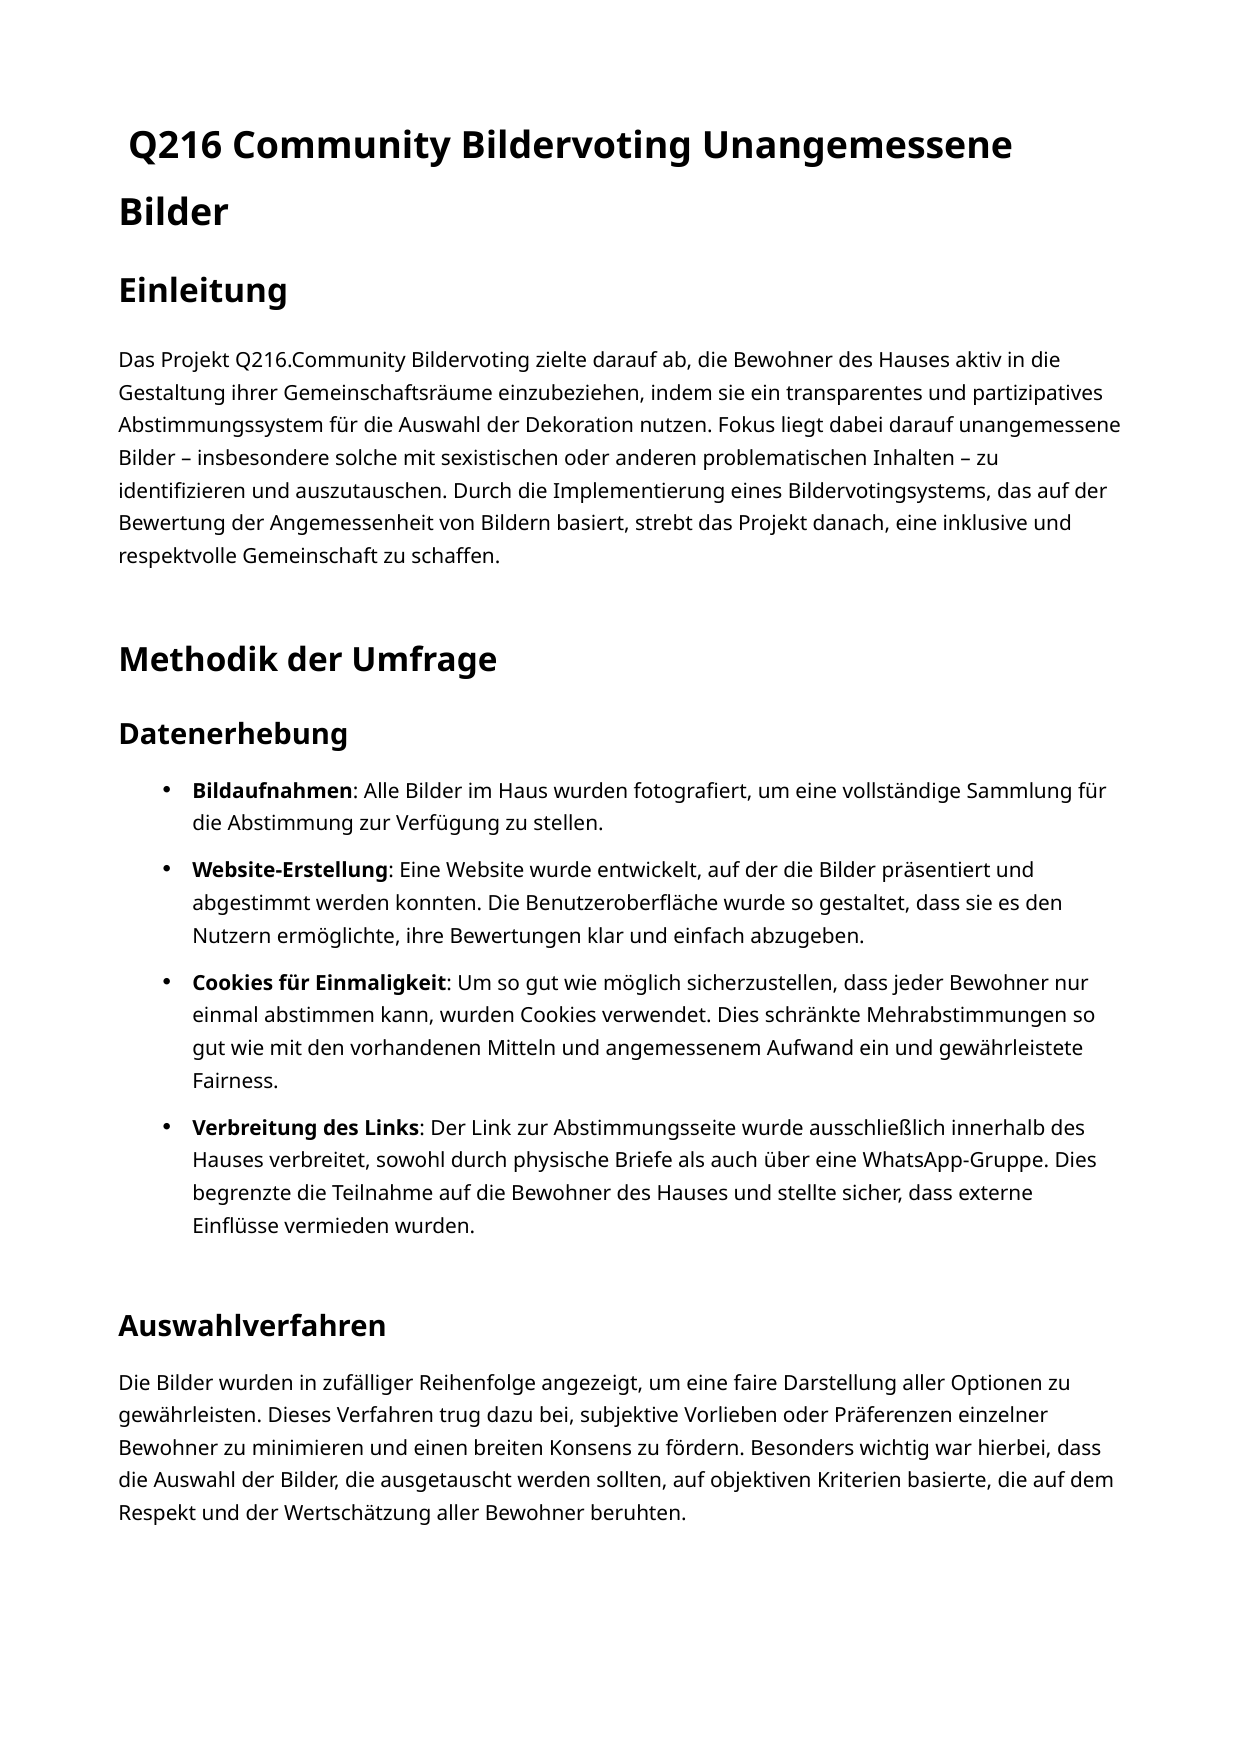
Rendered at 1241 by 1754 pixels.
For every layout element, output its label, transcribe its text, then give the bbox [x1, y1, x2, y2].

list Verbreitung des Links: Der Link zur Abstimmungsseite wurde ausschließlich innerhalb des Hauses verbreitet, sowohl durch physische Briefe als auch über eine WhatsApp-Gruppe. Dies begrenzte die Teilnahme auf die Bewohner des Hauses und stellte sicher, dass externe Einflüsse vermieden wurden. [162, 1113, 1122, 1239]
subtitle Auswahlverfahren [118, 1306, 1122, 1345]
subtitle Methodik der Umfrage [118, 635, 1122, 681]
text Die Bilder wurden in zufälliger Reihenfolge angezeigt, um eine faire Darstellung aller Optionen zu gewährleisten. Dieses Verfahren trug dazu bei, subjektive Vorlieben oder Präferenzen einzelner Bewohner zu minimieren und einen breiten Konsens zu fördern. Besonders wichtig war hierbei, dass die Auswahl der Bilder, die ausgetauscht werden sollten, auf objektiven Kriterien basierte, die auf dem Respekt und der Wertschätzung aller Bewohner beruhten. [118, 1368, 1122, 1527]
subtitle Datenerhebung [118, 713, 1122, 753]
list Bildaufnahmen: Alle Bilder im Haus wurden fotografiert, um eine vollständige Sammlung für die Abstimmung zur Verfügung zu stellen. [162, 776, 1122, 837]
subtitle Einleitung [118, 267, 1122, 313]
text Das Projekt Q216.Community Bildervoting zielte darauf ab, die Bewohner des Hauses aktiv in die Gestaltung ihrer Gemeinschaftsräume einzubeziehen, indem sie ein transparentes und partizipatives Abstimmungssystem für die Auswahl der Dekoration nutzen. Fokus liegt dabei darauf unangemessene Bilder – insbesondere solche mit sexistischen oder anderen problematischen Inhalten – zu identifizieren und auszutauschen. Durch die Implementierung eines Bildervotingsystems, das auf der Bewertung der Angemessenheit von Bildern basiert, strebt das Projekt danach, eine inklusive und respektvolle Gemeinschaft zu schaffen. [118, 345, 1122, 569]
list Website-Erstellung: Eine Website wurde entwickelt, auf der die Bilder präsentiert und abgestimmt werden konnten. Die Benutzeroberfläche wurde so gestaltet, dass sie es den Nutzern ermöglichte, ihre Bewertungen klar und einfach abzugeben. [162, 856, 1122, 949]
subtitle Q216 Community Bildervoting Unangemessene Bilder [118, 118, 1122, 236]
list Cookies für Einmaligkeit: Um so gut wie möglich sicherzustellen, dass jeder Bewohner nur einmal abstimmen kann, wurden Cookies verwendet. Dies schränkte Mehrabstimmungen so gut wie mit den vorhandenen Mitteln und angemessenem Aufwand ein und gewährleistete Fairness. [162, 968, 1122, 1094]
